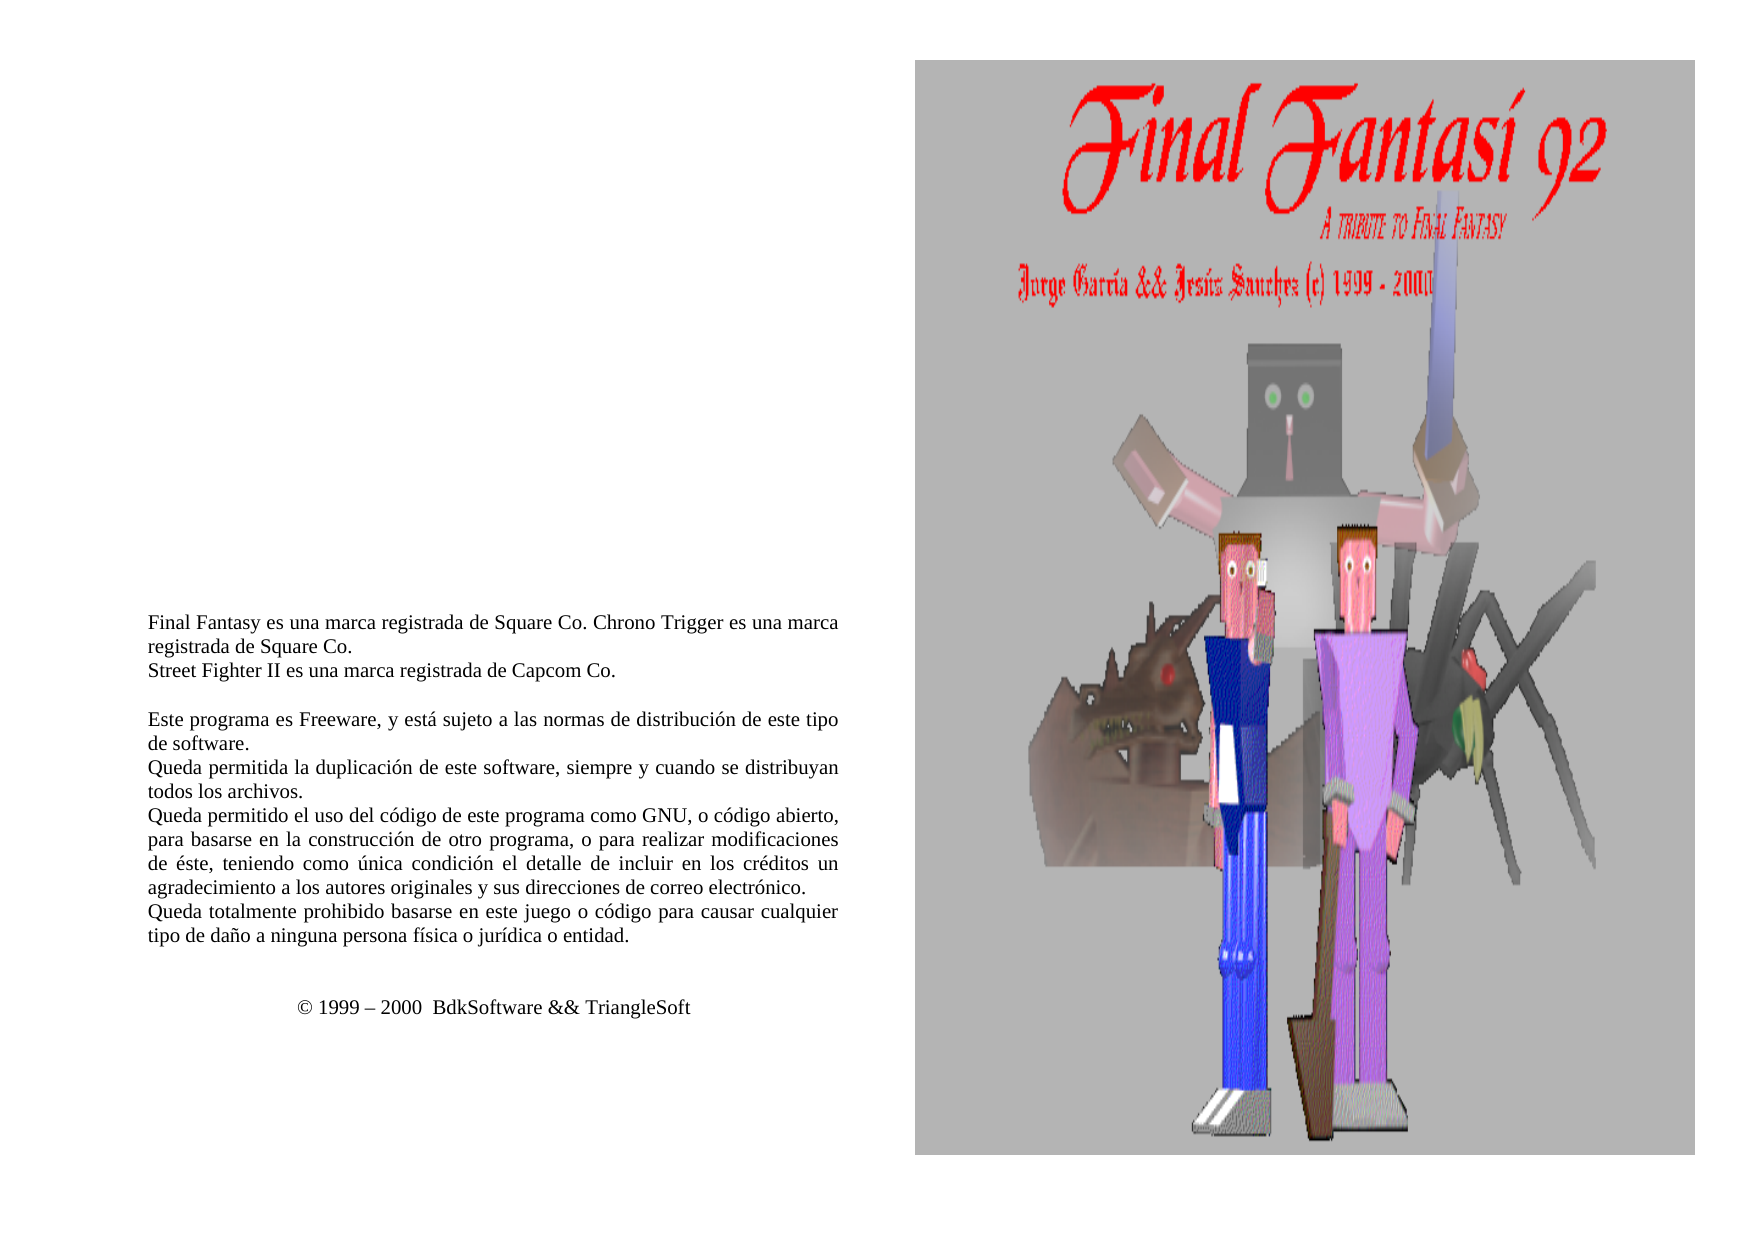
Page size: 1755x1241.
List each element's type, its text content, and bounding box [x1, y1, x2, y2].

text Final Fantasy es una marca registrada de Square Co. Chrono Trigger es una marca registrada de Square Co. [148, 610, 839, 658]
text Street Fighter II es una marca registrada de Capcom Co. [148, 658, 839, 682]
text Queda permitida la duplicación de este software, siempre y cuando se distribuyan todos los archivos. [148, 755, 839, 803]
text Queda permitido el uso del código de este programa como GNU, o código abierto, para basarse en la construcción de otro programa, o para realizar modificaciones de éste, teniendo como única condición el detalle de incluir en los créditos un agradecimiento a los autores originales y sus direcciones de correo electrónico. [148, 803, 839, 899]
text © 1999 – 2000 BdkSoftware && TriangleSoft [148, 995, 839, 1019]
text Queda totalmente prohibido basarse en este juego o código para causar cualquier tipo de daño a ninguna persona física o jurídica o entidad. [148, 899, 839, 947]
text Este programa es Freeware, y está sujeto a las normas de distribución de este tipo de software. [148, 707, 839, 755]
